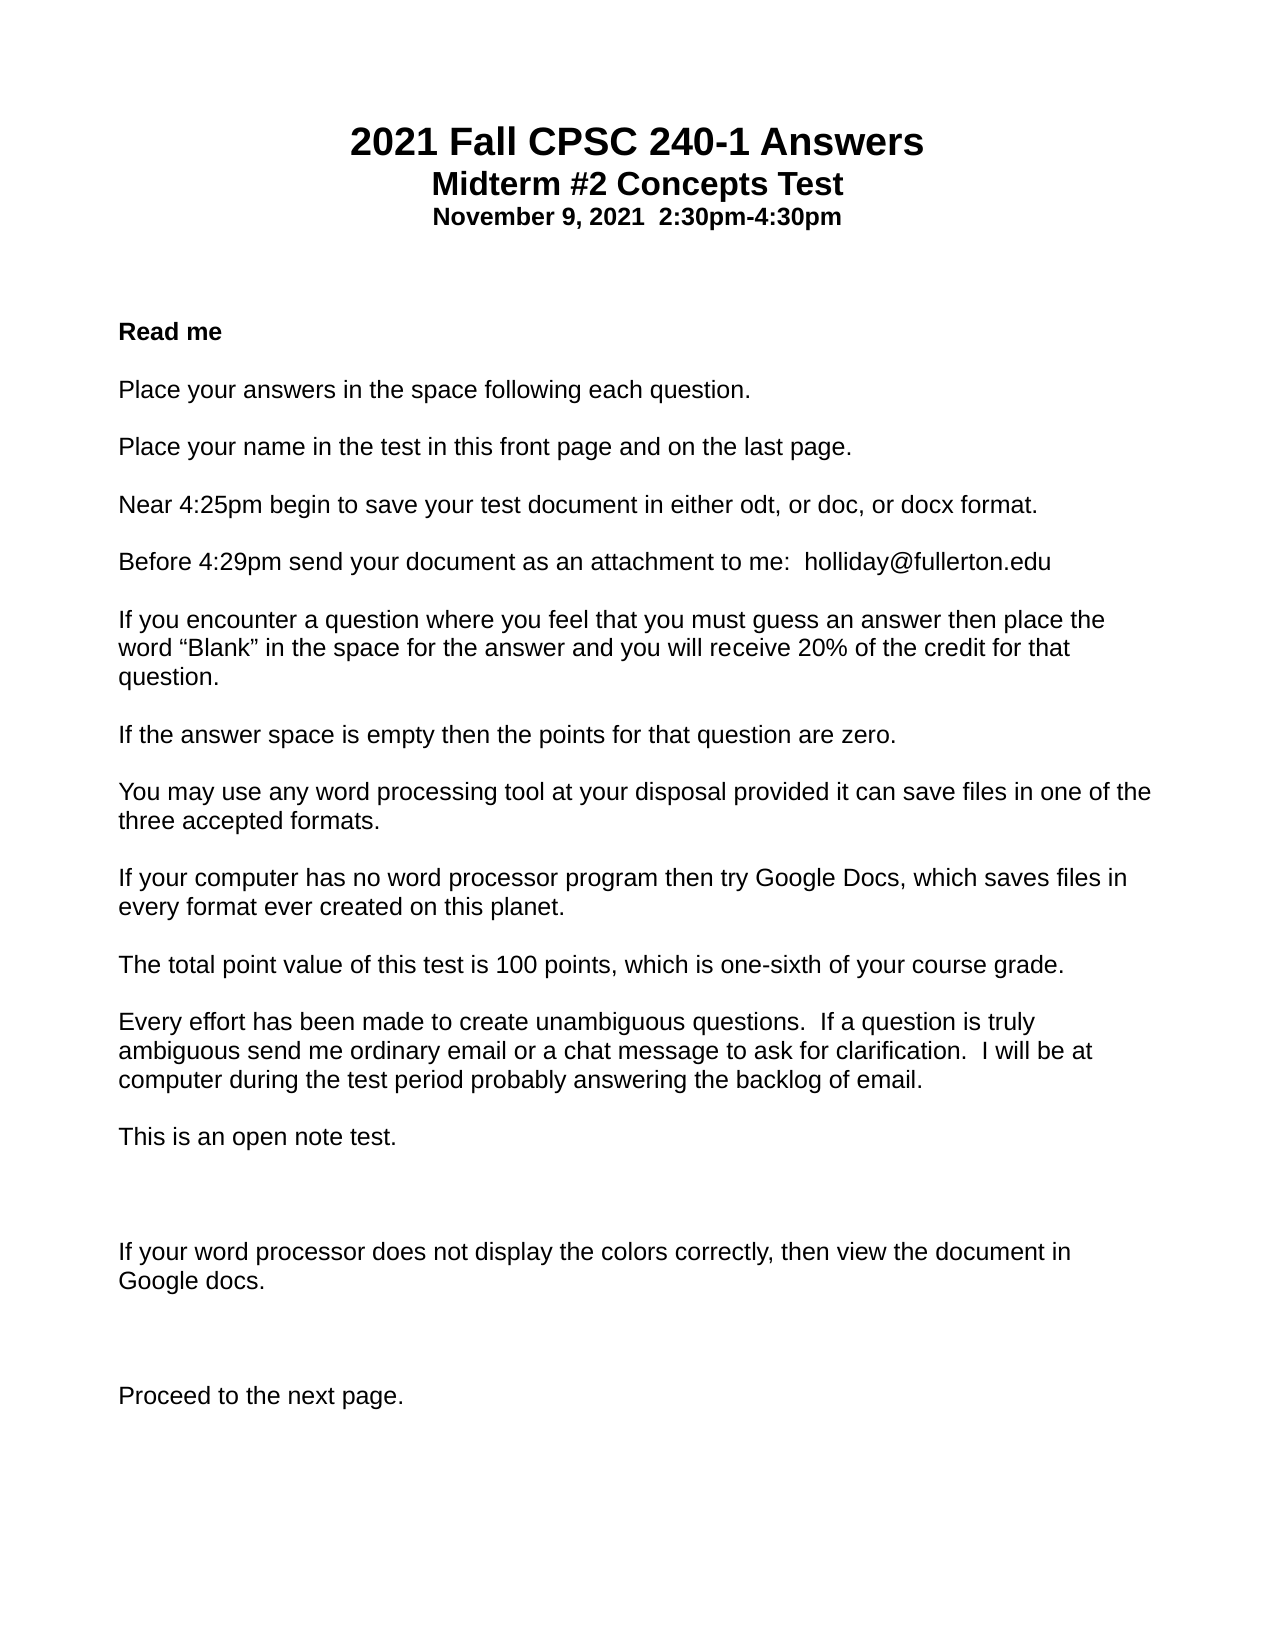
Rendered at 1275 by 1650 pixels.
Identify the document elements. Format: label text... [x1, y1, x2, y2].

text Place your name in the test in this front page and on the last page. [118, 432, 1157, 461]
text If you encounter a question where you feel that you must guess an answer then place the word “Blank” in the space for the answer and you will receive 20% of the credit for that question. [118, 605, 1157, 691]
text The total point value of this test is 100 points, which is one-sixth of your course grade. [118, 950, 1157, 978]
text This is an open note test. [118, 1122, 1157, 1151]
text Midterm #2 Concepts Test [118, 164, 1157, 202]
text November 9, 2021 2:30pm-4:30pm [118, 202, 1157, 231]
text Near 4:25pm begin to save your test document in either odt, or doc, or docx format. [118, 490, 1157, 518]
text Every effort has been made to create unambiguous questions. If a question is truly ambiguous send me ordinary email or a chat message to ask for clarification. I will be at computer during the test period probably answering the backlog of email. [118, 1007, 1157, 1093]
text Read me [118, 317, 1157, 346]
text Place your answers in the space following each question. [118, 375, 1157, 403]
text 2021 Fall CPSC 240-1 Answers [118, 118, 1157, 164]
text If your computer has no word processor program then try Google Docs, which saves files in every format ever created on this planet. [118, 863, 1157, 921]
text If the answer space is empty then the points for that question are zero. [118, 720, 1157, 748]
text If your word processor does not display the colors correctly, then view the document in Google docs. [118, 1237, 1157, 1295]
text You may use any word processing tool at your disposal provided it can save files in one of the three accepted formats. [118, 777, 1157, 835]
text Before 4:29pm send your document as an attachment to me: holliday@fullerton.edu [118, 547, 1157, 576]
text Proceed to the next page. [118, 1381, 1157, 1410]
